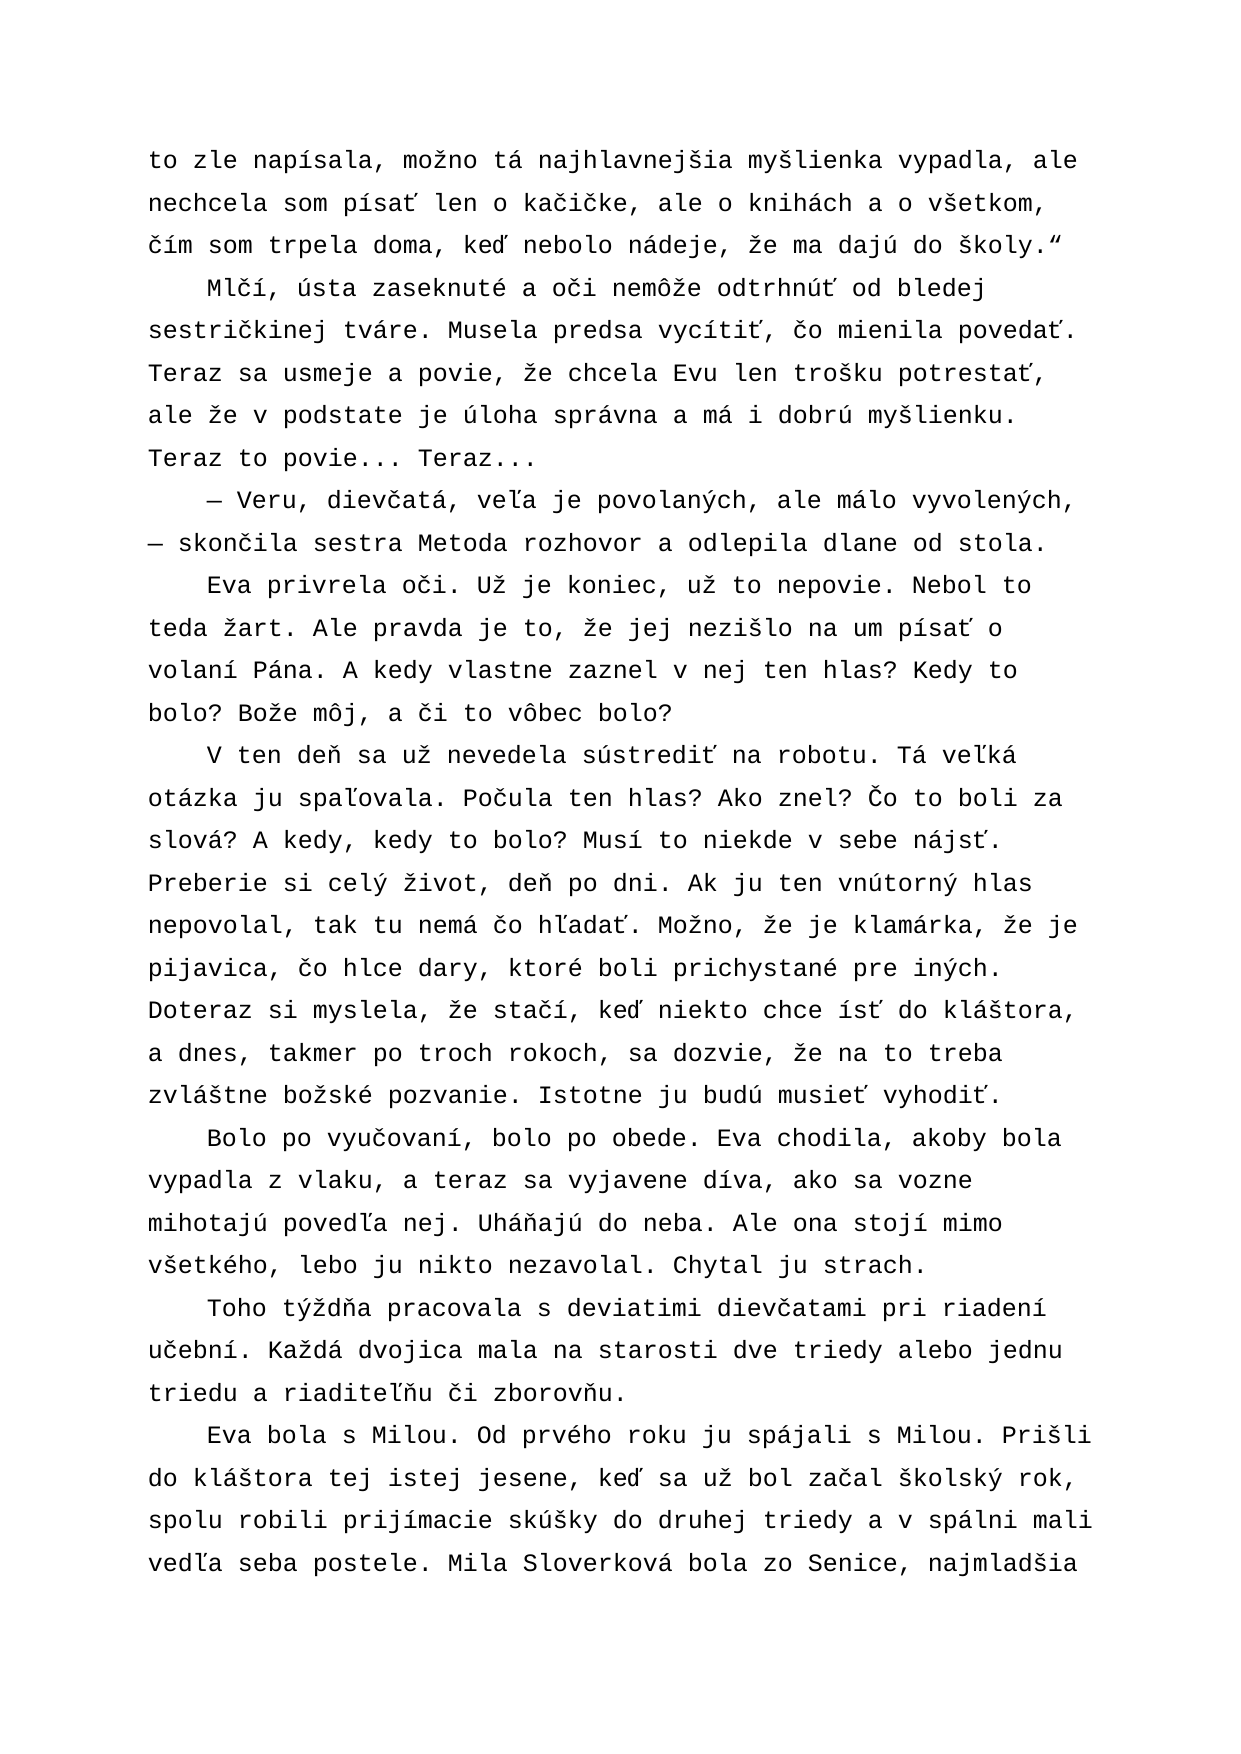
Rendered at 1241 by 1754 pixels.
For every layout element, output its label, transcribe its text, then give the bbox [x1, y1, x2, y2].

text Toho týždňa pracovala s deviatimi dievčatami pri riadení učební. Každá dvojica mala na starosti dve triedy alebo jednu triedu a riaditeľňu či zborovňu. [148, 1295, 1093, 1408]
text V ten deň sa už nevedela sústrediť na robotu. Tá veľká otázka ju spaľovala. Počula ten hlas? Ako znel? Čo to boli za slová? A kedy, kedy to bolo? Musí to niekde v sebe nájsť. Preberie si celý život, deň po dni. Ak ju ten vnútorný hlas nepovolal, tak tu nemá čo hľadať. Možno, že je klamárka, že je pijavica, čo hlce dary, ktoré boli prichystané pre iných. Doteraz si myslela, že stačí, keď niekto chce ísť do kláštora, a dnes, takmer po troch rokoch, sa dozvie, že na to treba zvláštne božské pozvanie. Istotne ju budú musieť vyhodiť. [148, 743, 1093, 1111]
text to zle napísala, možno tá najhlavnejšia myšlienka vypadla, ale nechcela som písať len o kačičke, ale o knihách a o všetkom, čím som trpela doma, keď nebolo nádeje, že ma dajú do školy.“ [148, 148, 1093, 261]
text Mlčí, ústa zaseknuté a oči nemôže odtrhnúť od bledej sestričkinej tváre. Musela predsa vycítiť, čo mienila povedať. Teraz sa usmeje a povie, že chcela Evu len trošku potrestať, ale že v podstate je úloha správna a má i dobrú myšlienku. Teraz to povie... Teraz... [148, 275, 1093, 473]
text Bolo po vyučovaní, bolo po obede. Eva chodila, akoby bola vypadla z vlaku, a teraz sa vyjavene díva, ako sa vozne mihotajú povedľa nej. Uháňajú do neba. Ale ona stojí mimo všetkého, lebo ju nikto nezavolal. Chytal ju strach. [148, 1125, 1093, 1281]
text Eva bola s Milou. Od prvého roku ju spájali s Milou. Prišli do kláštora tej istej jesene, keď sa už bol začal školský rok, spolu robili prijímacie skúšky do druhej triedy a v spálni mali vedľa seba postele. Mila Sloverková bola zo Senice, najmladšia [148, 1423, 1093, 1578]
text — Veru, dievčatá, veľa je povolaných, ale málo vyvolených, — skončila sestra Metoda rozhovor a odlepila dlane od stola. [148, 488, 1093, 558]
text Eva privrela oči. Už je koniec, už to nepovie. Nebol to teda žart. Ale pravda je to, že jej nezišlo na um písať o volaní Pána. A kedy vlastne zaznel v nej ten hlas? Kedy to bolo? Bože môj, a či to vôbec bolo? [148, 573, 1093, 728]
